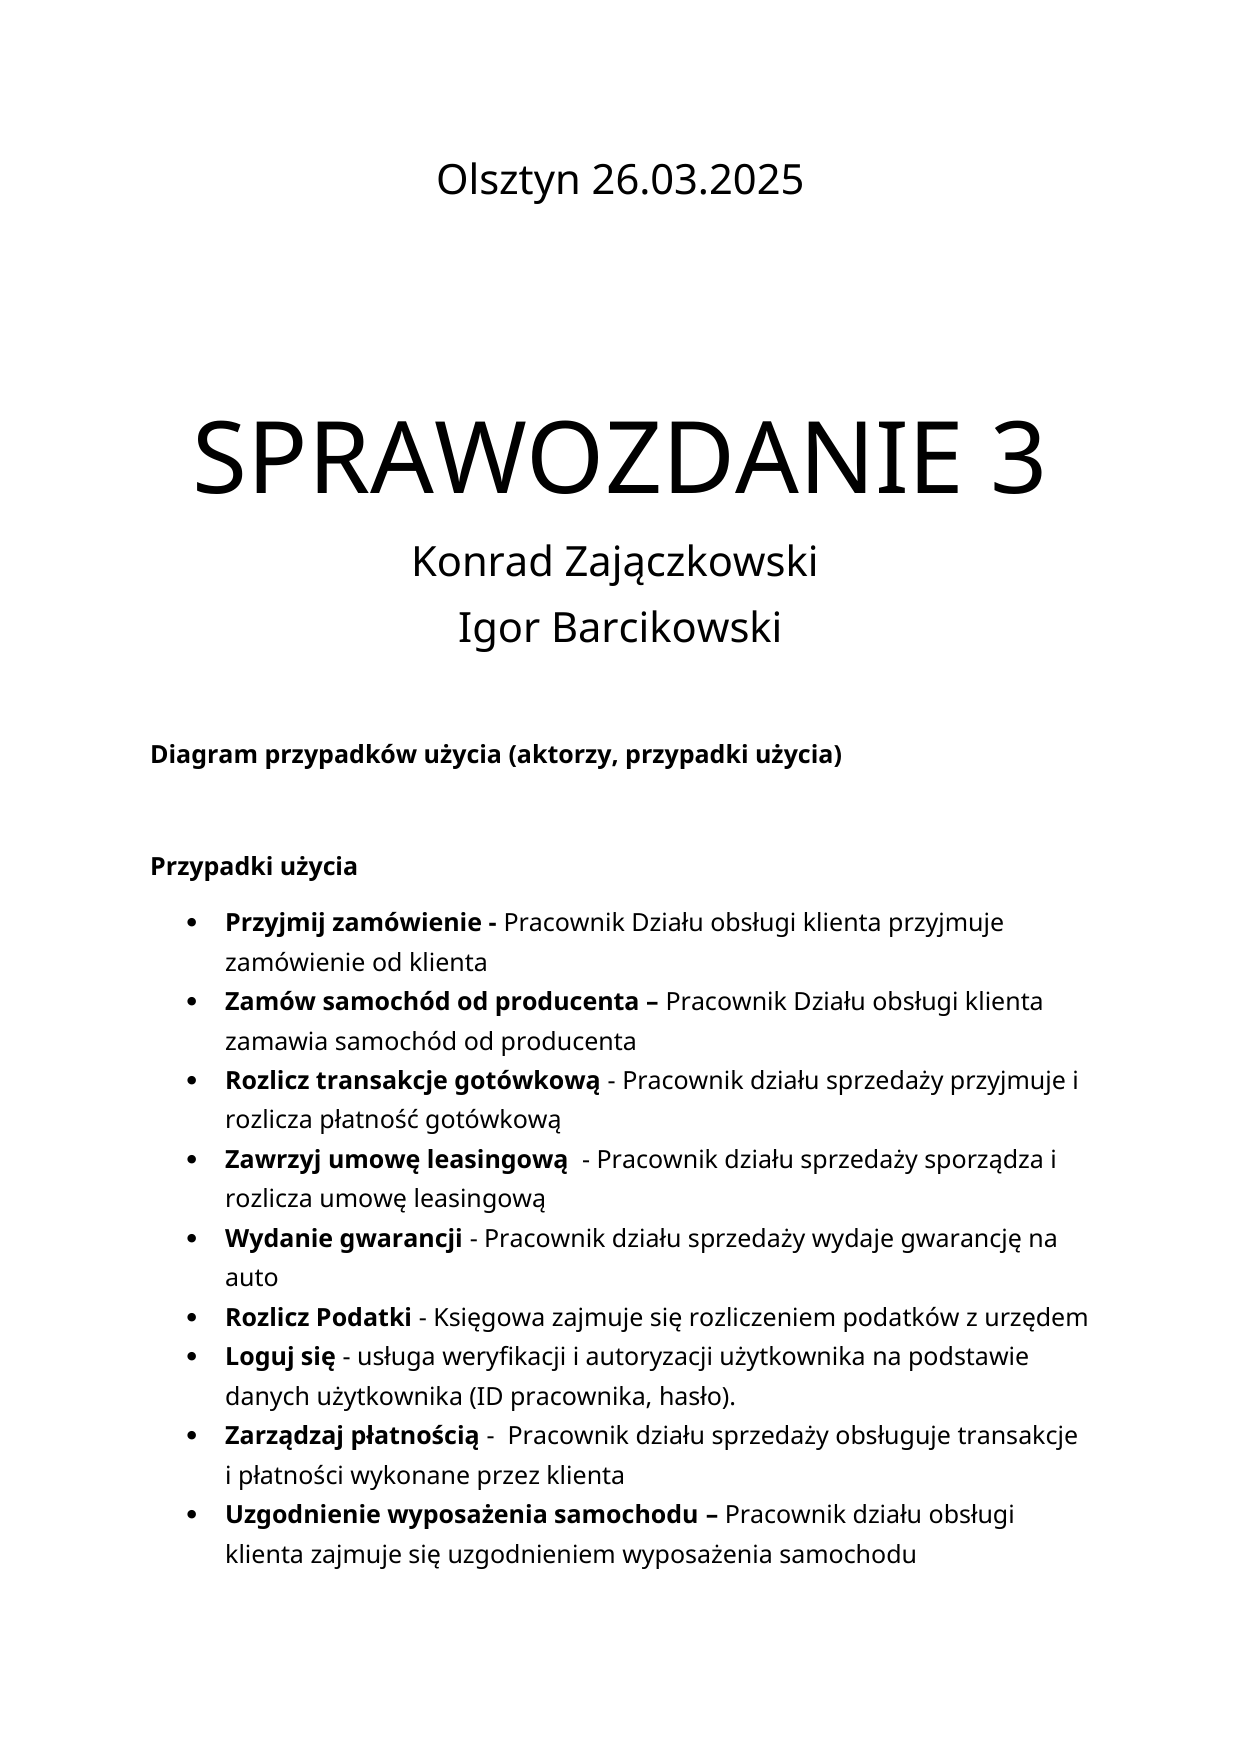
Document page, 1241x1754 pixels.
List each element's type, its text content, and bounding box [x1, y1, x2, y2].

list Wydanie gwarancji - Pracownik działu sprzedaży wydaje gwarancję na auto [187, 1221, 1090, 1294]
list Rozlicz transakcje gotówkową - Pracownik działu sprzedaży przyjmuje i rozlicza płatność gotówkową [187, 1063, 1090, 1136]
text Olsztyn 26.03.2025 SPRAWOZDANIE 3 Konrad Zajączkowski Igor Barcikowski [150, 150, 1090, 654]
list Zawrzyj umowę leasingową - Pracownik działu sprzedaży sporządza i rozlicza umowę leasingową [187, 1142, 1090, 1215]
list Przyjmij zamówienie - Pracownik Działu obsługi klienta przyjmuje zamówienie od klienta [187, 905, 1090, 978]
list Zarządzaj płatnością - Pracownik działu sprzedaży obsługuje transakcje i płatności wykonane przez klienta [187, 1418, 1090, 1491]
list Uzgodnienie wyposażenia samochodu – Pracownik działu obsługi klienta zajmuje się uzgodnieniem wyposażenia samochodu [187, 1497, 1090, 1570]
list Rozlicz Podatki - Księgowa zajmuje się rozliczeniem podatków z urzędem [187, 1299, 1090, 1333]
list Zamów samochód od producenta – Pracownik Działu obsługi klienta zamawia samochód od producenta [187, 984, 1090, 1057]
text Przypadki użycia [150, 848, 1090, 883]
list Loguj się - usługa weryfikacji i autoryzacji użytkownika na podstawie danych użytkownika (ID pracownika, hasło). [187, 1339, 1090, 1412]
text Diagram przypadków użycia (aktorzy, przypadki użycia) [150, 736, 1090, 770]
